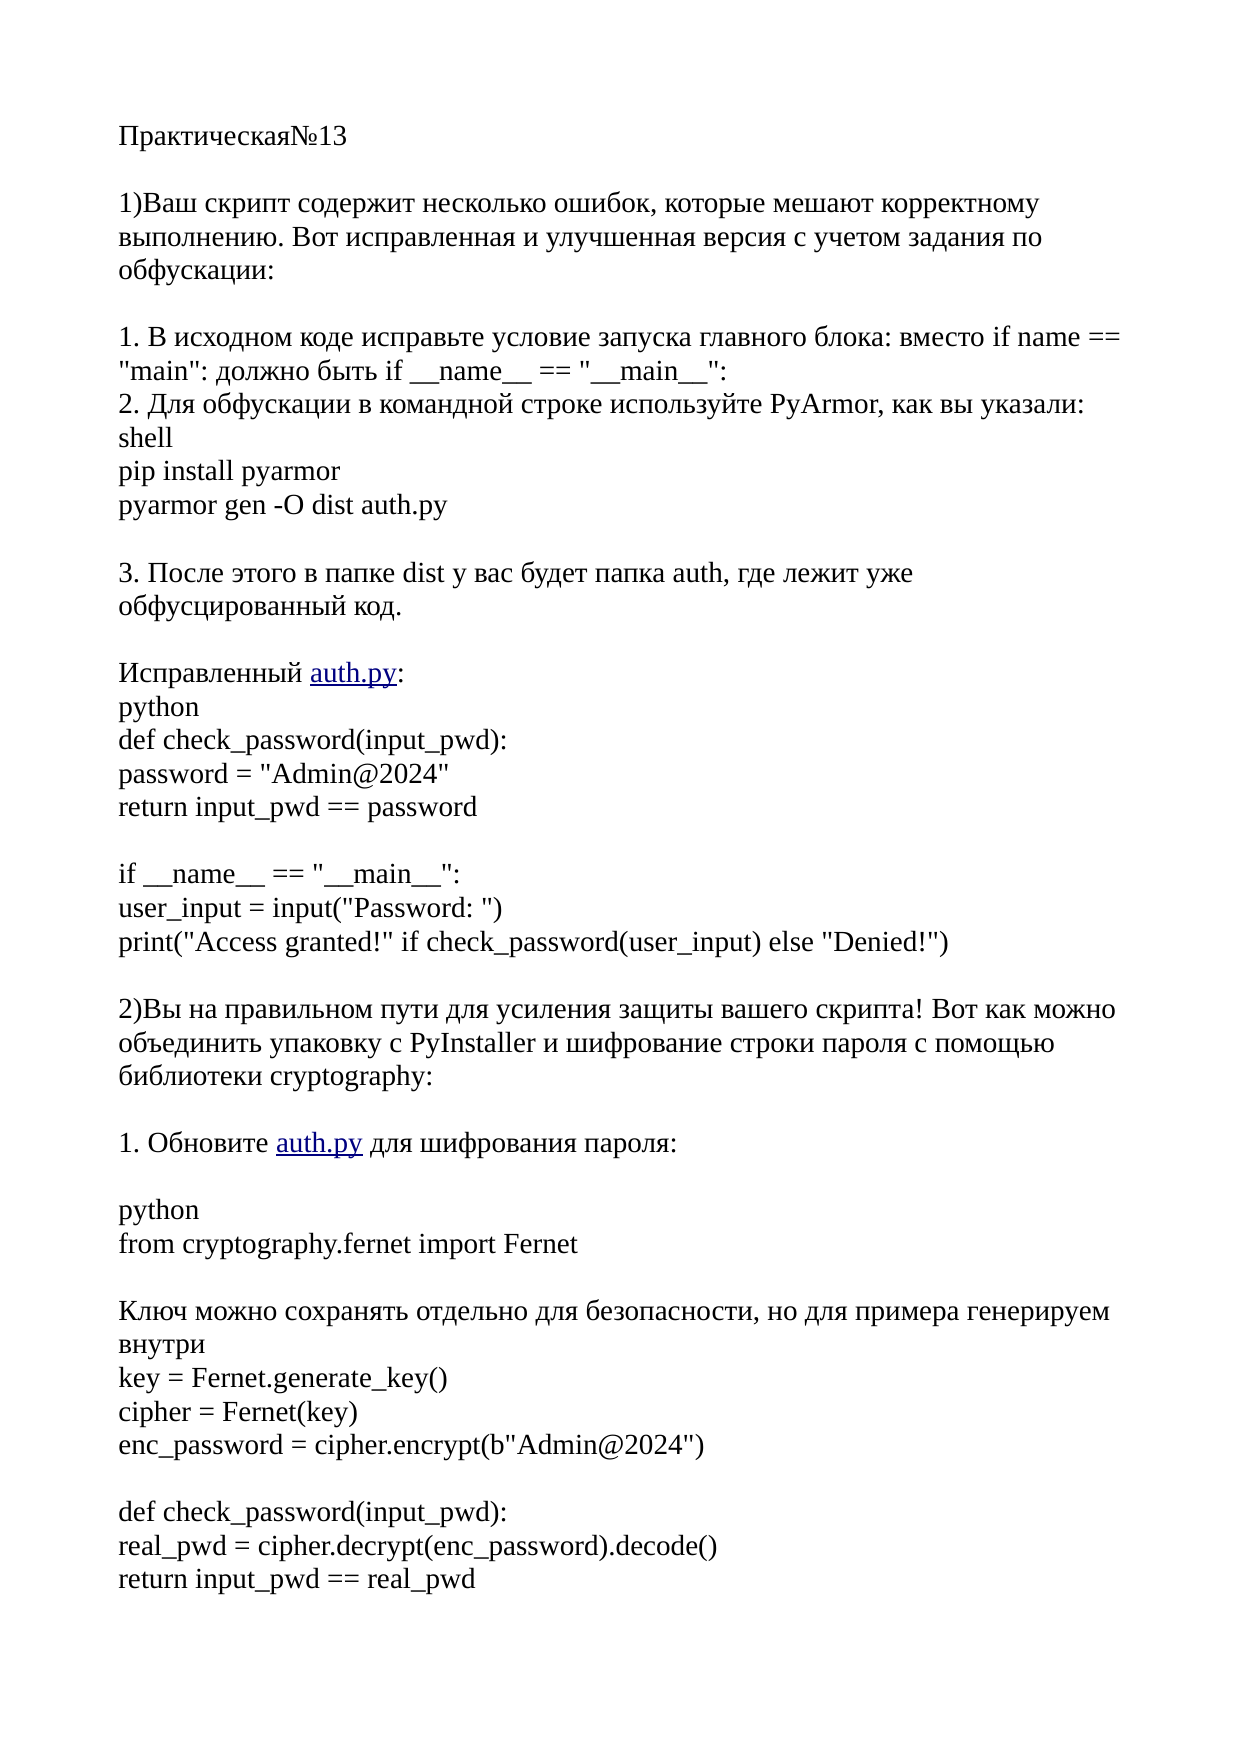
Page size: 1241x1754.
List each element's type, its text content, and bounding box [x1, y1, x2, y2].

text 1)Ваш скрипт содержит несколько ошибок, которые мешают корректному выполнению. Вот исправленная и улучшенная версия с учетом задания по обфускации: 1. В исходном коде исправьте условие запуска главного блока: вместо if name == "main": должно быть if __name__ == "__main__": 2. Для обфускации в командной строке используйте PyArmor, как вы указали: shell pip install pyarmor pyarmor gen -O dist auth.py [118, 185, 1122, 555]
text 3. После этого в папке dist у вас будет папка auth, где лежит уже обфусцированный код. Исправленный auth.py: python def check_password(input_pwd): password = "Admin@2024" return input_pwd == password if __name__ == "__main__": user_input = input("Password: ") print("Access granted!" if check_password(user_input) else "Denied!") [118, 555, 1122, 957]
text 2)Вы на правильном пути для усиления защиты вашего скрипта! Вот как можно объединить упаковку с PyInstaller и шифрование строки пароля с помощью библиотеки cryptography: 1. Обновите auth.py для шифрования пароля: python from cryptography.fernet import Fernet Ключ можно сохранять отдельно для безопасности, но для примера генерируем внутри key = Fernet.generate_key() cipher = Fernet(key) enc_password = cipher.encrypt(b"Admin@2024") def check_password(input_pwd): real_pwd = cipher.decrypt(enc_password).decode() return input_pwd == real_pwd [118, 991, 1122, 1628]
text Практическая№13 [118, 118, 1122, 152]
